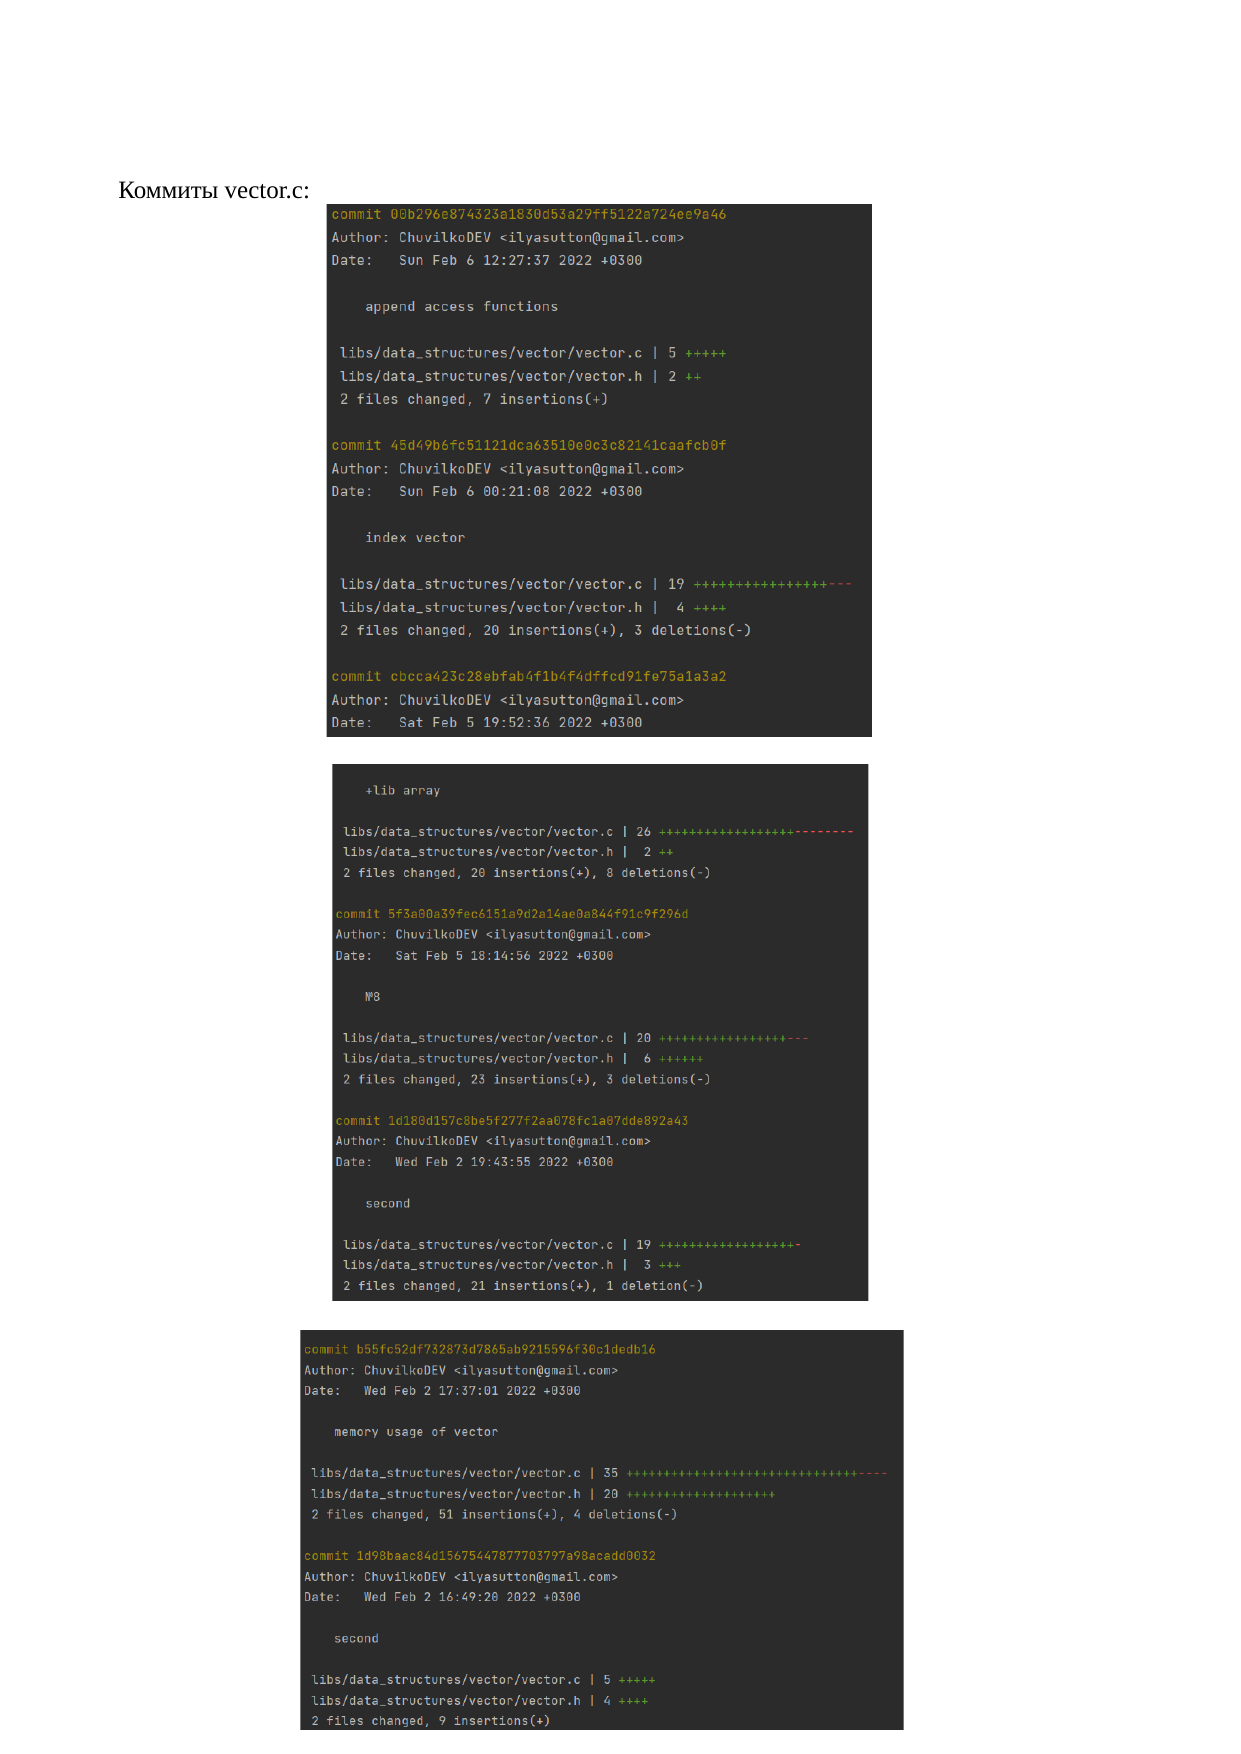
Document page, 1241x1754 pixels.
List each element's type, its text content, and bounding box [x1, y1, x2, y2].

picture [332, 764, 869, 1301]
picture [300, 1330, 904, 1730]
text Коммиты vector.c: [118, 176, 1122, 204]
picture [326, 204, 872, 737]
